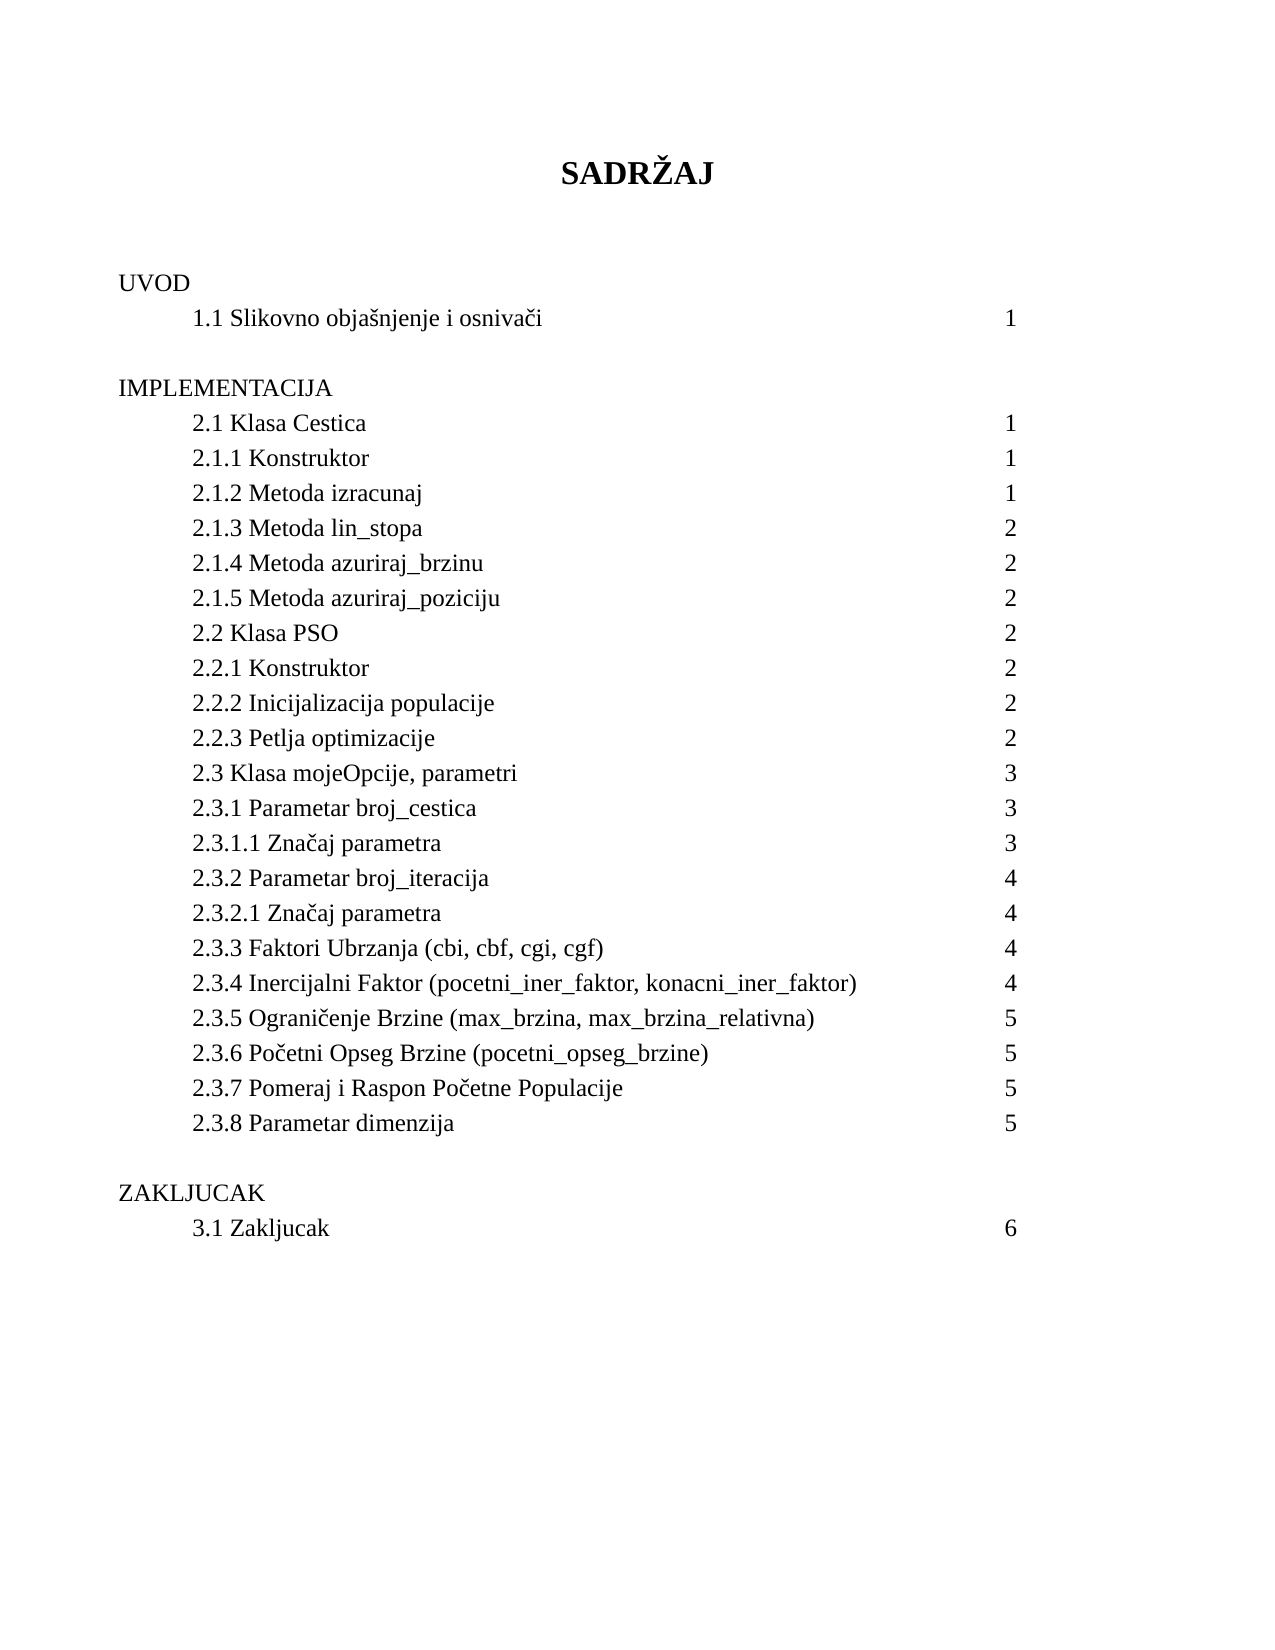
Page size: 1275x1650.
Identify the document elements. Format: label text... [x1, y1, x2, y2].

text 2.1.2 Metoda izracunaj 1 [118, 478, 1157, 506]
text 2.2 Klasa PSO 2 [118, 618, 1157, 646]
text 2.3.6 Početni Opseg Brzine (pocetni_opseg_brzine) 5 [118, 1038, 1157, 1066]
text ZAKLJUCAK [118, 1178, 1157, 1206]
text 3.1 Zakljucak 6 [118, 1213, 1157, 1241]
text 2.3.1 Parametar broj_cestica 3 [118, 793, 1157, 821]
text 1.1 Slikovno objašnjenje i osnivači 1 [118, 303, 1157, 331]
text 2.1.4 Metoda azuriraj_brzinu 2 [118, 548, 1157, 576]
text 2.3.7 Pomeraj i Raspon Početne Populacije 5 [118, 1073, 1157, 1101]
text SADRŽAJ [118, 153, 1157, 191]
text 2.1 Klasa Cestica 1 [118, 408, 1157, 436]
text 2.3.3 Faktori Ubrzanja (cbi, cbf, cgi, cgf) 4 [118, 933, 1157, 961]
text 2.1.1 Konstruktor 1 [118, 443, 1157, 471]
text 2.3.1.1 Značaj parametra 3 [118, 828, 1157, 856]
text 2.2.3 Petlja optimizacije 2 [118, 723, 1157, 751]
text 2.3.2 Parametar broj_iteracija 4 [118, 863, 1157, 891]
text 2.2.2 Inicijalizacija populacije 2 [118, 688, 1157, 716]
text 2.3.5 Ograničenje Brzine (max_brzina, max_brzina_relativna) 5 [118, 1003, 1157, 1031]
text IMPLEMENTACIJA [118, 373, 1157, 401]
text 2.2.1 Konstruktor 2 [118, 653, 1157, 681]
text 2.3.4 Inercijalni Faktor (pocetni_iner_faktor, konacni_iner_faktor) 4 [118, 968, 1157, 996]
text 2.3.2.1 Značaj parametra 4 [118, 898, 1157, 926]
text 2.3.8 Parametar dimenzija 5 [118, 1108, 1157, 1136]
text UVOD [118, 268, 1157, 296]
text 2.1.3 Metoda lin_stopa 2 [118, 513, 1157, 541]
text 2.3 Klasa mojeOpcije, parametri 3 [118, 758, 1157, 786]
text 2.1.5 Metoda azuriraj_poziciju 2 [118, 583, 1157, 611]
